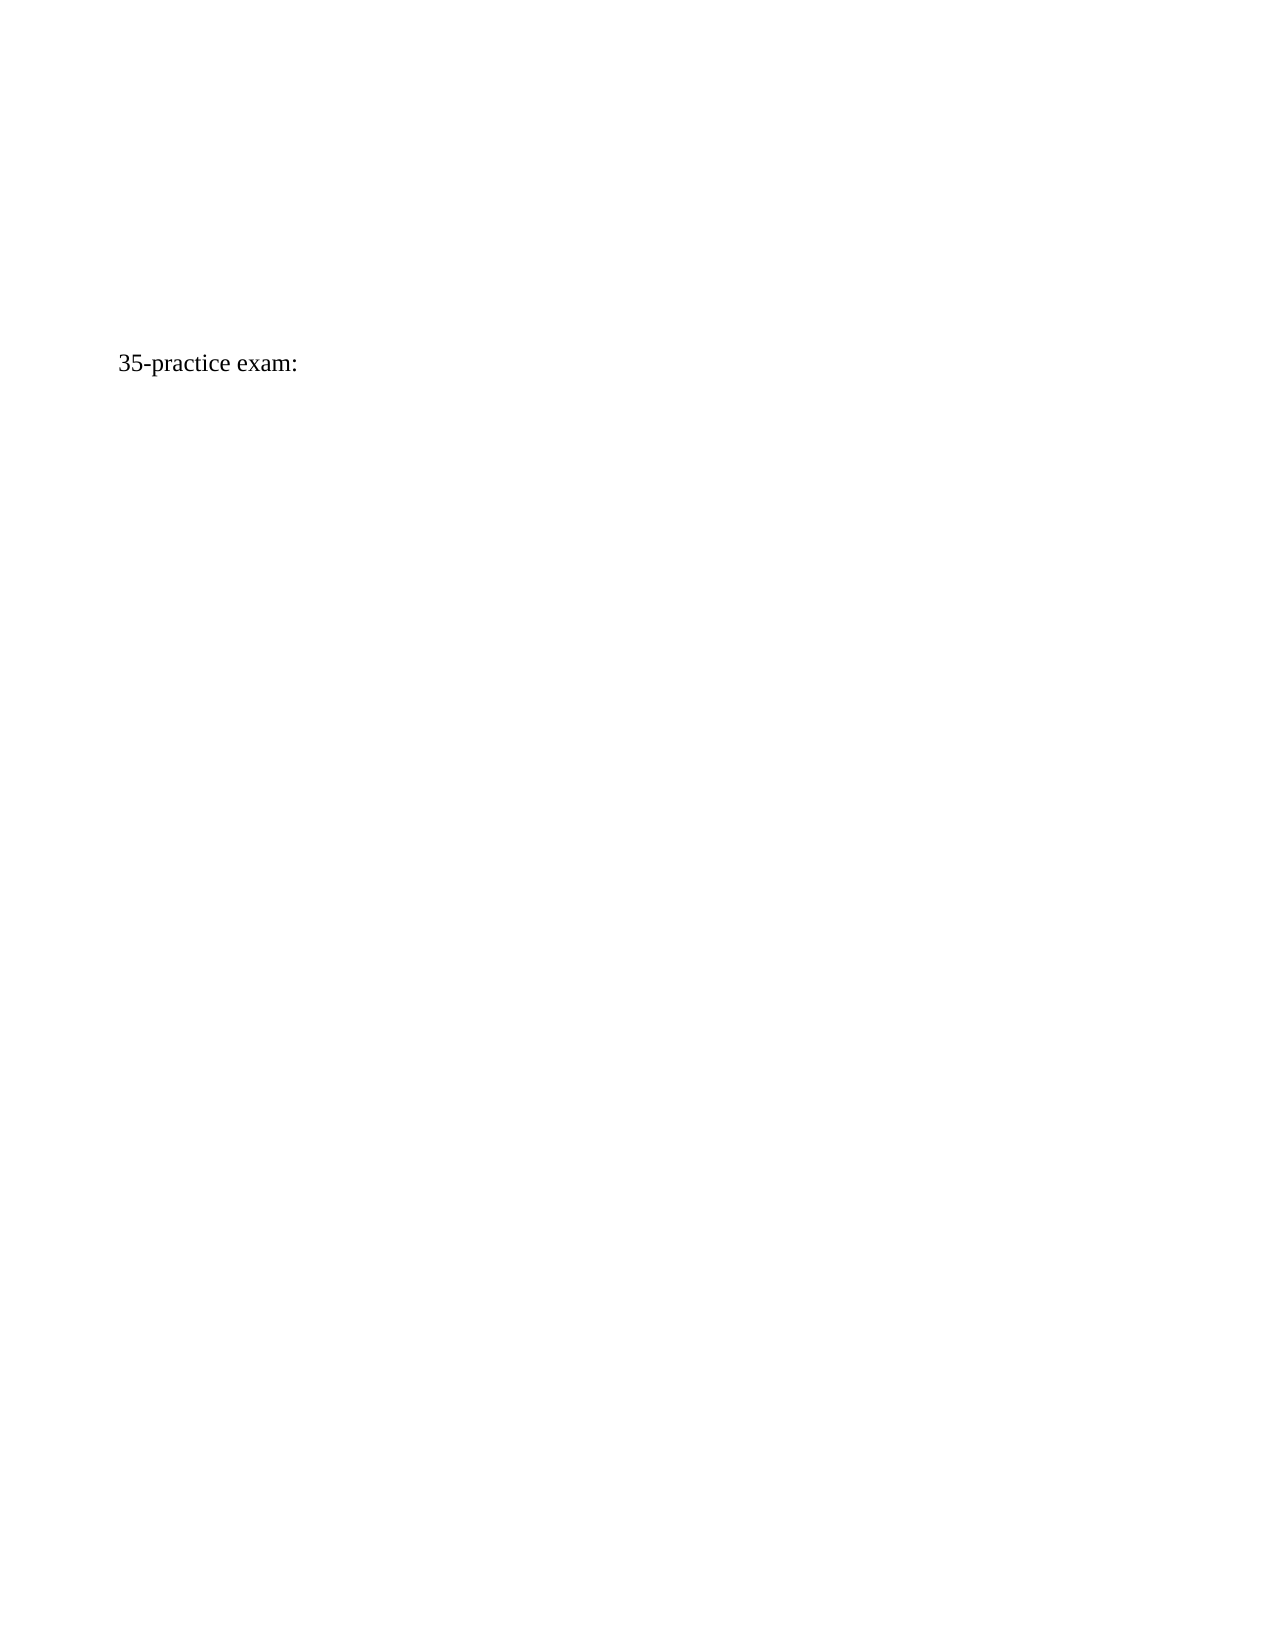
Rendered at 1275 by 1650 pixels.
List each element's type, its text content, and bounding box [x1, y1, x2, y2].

text 35-practice exam: [118, 348, 1157, 377]
